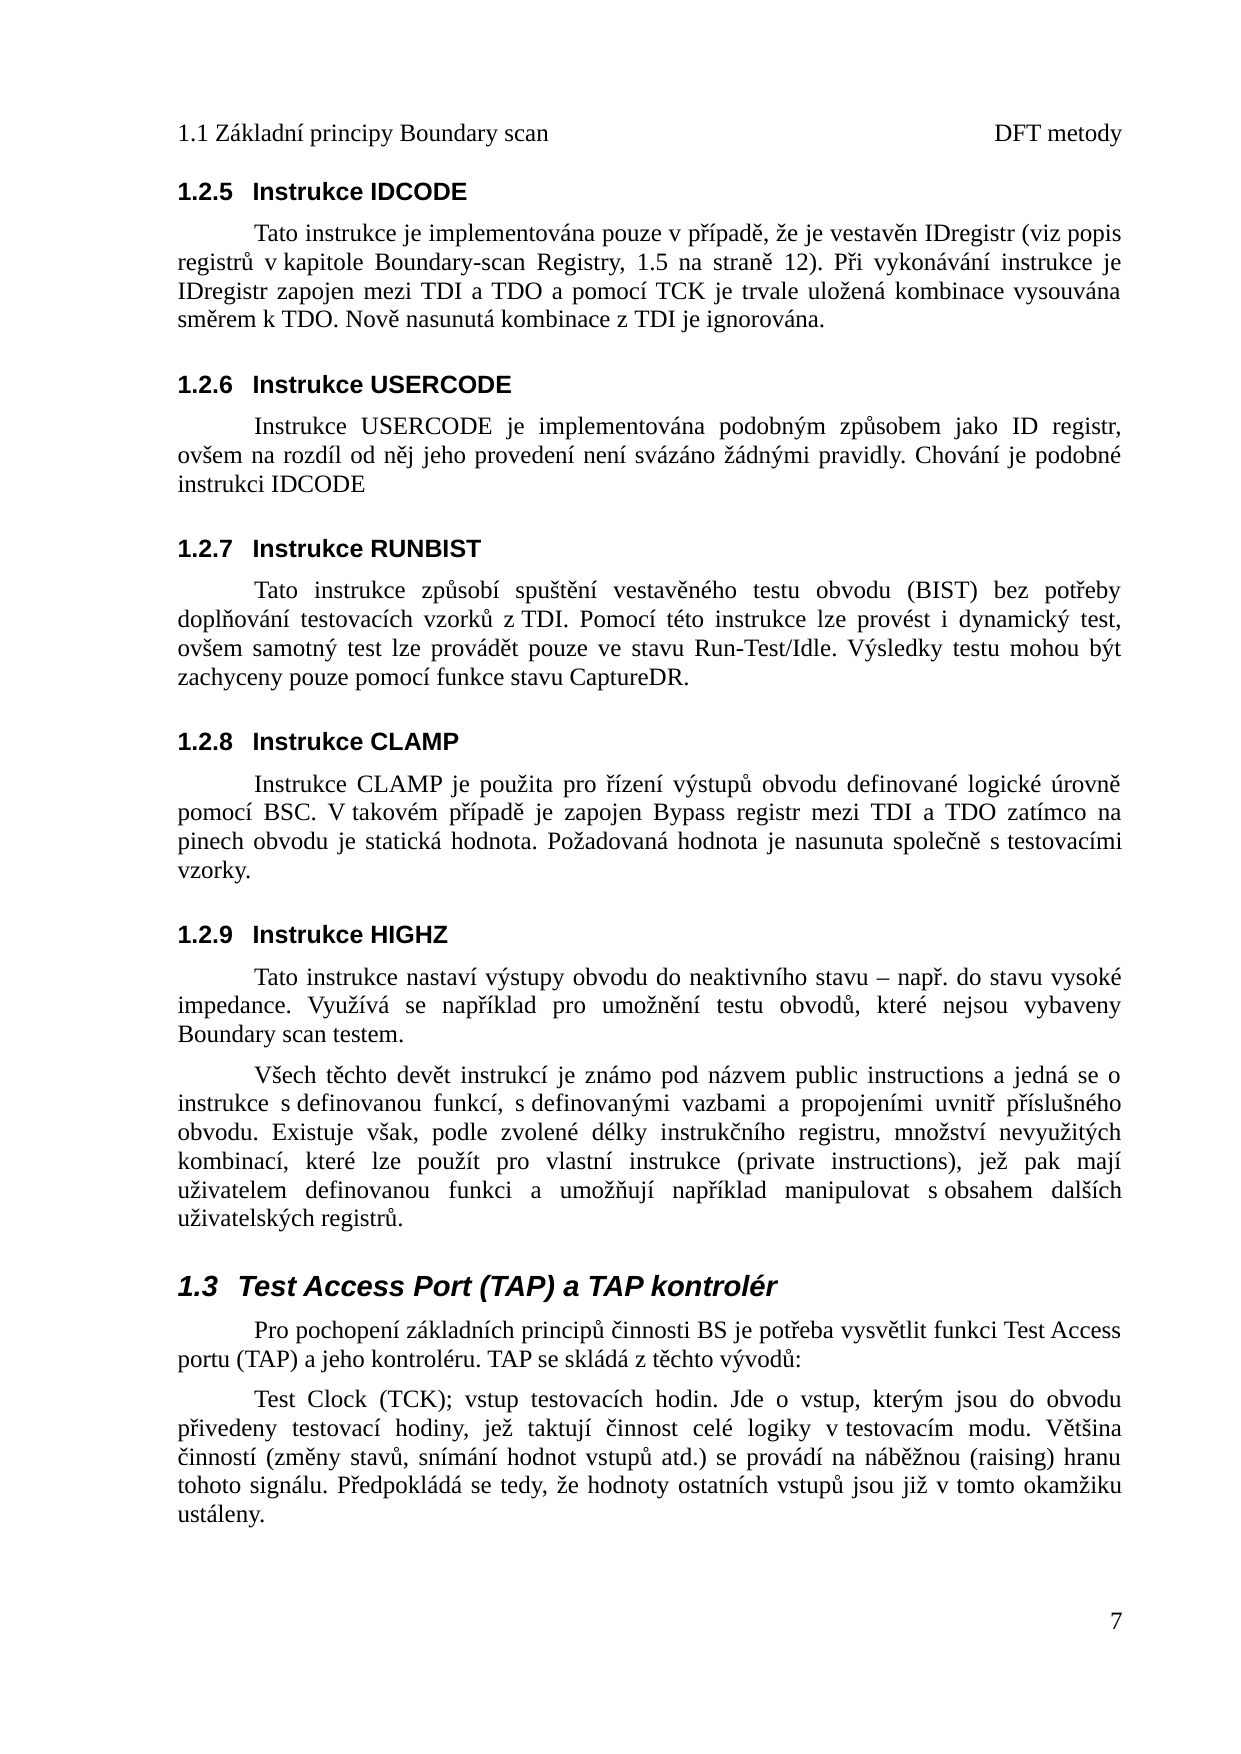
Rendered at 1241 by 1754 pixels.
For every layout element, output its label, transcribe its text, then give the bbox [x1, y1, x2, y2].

text Tato instrukce způsobí spuštění vestavěného testu obvodu (BIST) bez potřeby doplňování testovacích vzorků z TDI. Pomocí této instrukce lze provést i dynamický test, ovšem samotný test lze provádět pouze ve stavu Run-Test/Idle. Výsledky testu mohou být zachyceny pouze pomocí funkce stavu CaptureDR. [177, 576, 1122, 691]
subtitle Instrukce USERCODE [177, 370, 1122, 399]
text Test Clock (TCK); vstup testovacích hodin. Jde o vstup, kterým jsou do obvodu přivedeny testovací hodiny, jež taktují činnost celé logiky v testovacím modu. Většina činností (změny stavů, snímání hodnot vstupů atd.) se provádí na náběžnou (raising) hranu tohoto signálu. Předpokládá se tedy, že hodnoty ostatních vstupů jsou již v tomto okamžiku ustáleny. [177, 1384, 1122, 1528]
text Instrukce USERCODE je implementována podobným způsobem jako ID registr, ovšem na rozdíl od něj jeho provedení není svázáno žádnými pravidly. Chování je podobné instrukci IDCODE [177, 411, 1122, 498]
text Tato instrukce je implementována pouze v případě, že je vestavěn IDregistr (viz popis registrů v kapitole Boundary-scan Registry, 1.5 na straně 11). Při vykonávání instrukce je IDregistr zapojen mezi TDI a TDO a pomocí TCK je trvale uložená kombinace vysouvána směrem k TDO. Nově nasunutá kombinace z TDI je ignorována. [177, 218, 1122, 333]
subtitle Instrukce IDCODE [177, 177, 1122, 206]
subtitle Test Access Port (TAP) a TAP kontrolér [177, 1269, 1122, 1302]
text Instrukce CLAMP je použita pro řízení výstupů obvodu definované logické úrovně pomocí BSC. V takovém případě je zapojen Bypass registr mezi TDI a TDO zatímco na pinech obvodu je statická hodnota. Požadovaná hodnota je nasunuta společně s testovacími vzorky. [177, 769, 1122, 884]
subtitle Instrukce CLAMP [177, 727, 1122, 756]
text Tato instrukce nastaví výstupy obvodu do neaktivního stavu – např. do stavu vysoké impedance. Využívá se například pro umožnění testu obvodů, které nejsou vybaveny Boundary scan testem. [177, 962, 1122, 1048]
subtitle Instrukce RUNBIST [177, 534, 1122, 563]
text Všech těchto devět instrukcí je známo pod názvem public instructions a jedná se o instrukce s definovanou funkcí, s definovanými vazbami a propojeními uvnitř příslušného obvodu. Existuje však, podle zvolené délky instrukčního registru, množství nevyužitých kombinací, které lze použít pro vlastní instrukce (private instructions), jež pak mají uživatelem definovanou funkci a umožňují například manipulovat s obsahem dalších uživatelských registrů. [177, 1060, 1122, 1232]
text Pro pochopení základních principů činnosti BS je potřeba vysvětlit funkci Test Access portu (TAP) a jeho kontroléru. TAP se skládá z těchto vývodů: [177, 1315, 1122, 1372]
subtitle Instrukce HIGHZ [177, 920, 1122, 949]
